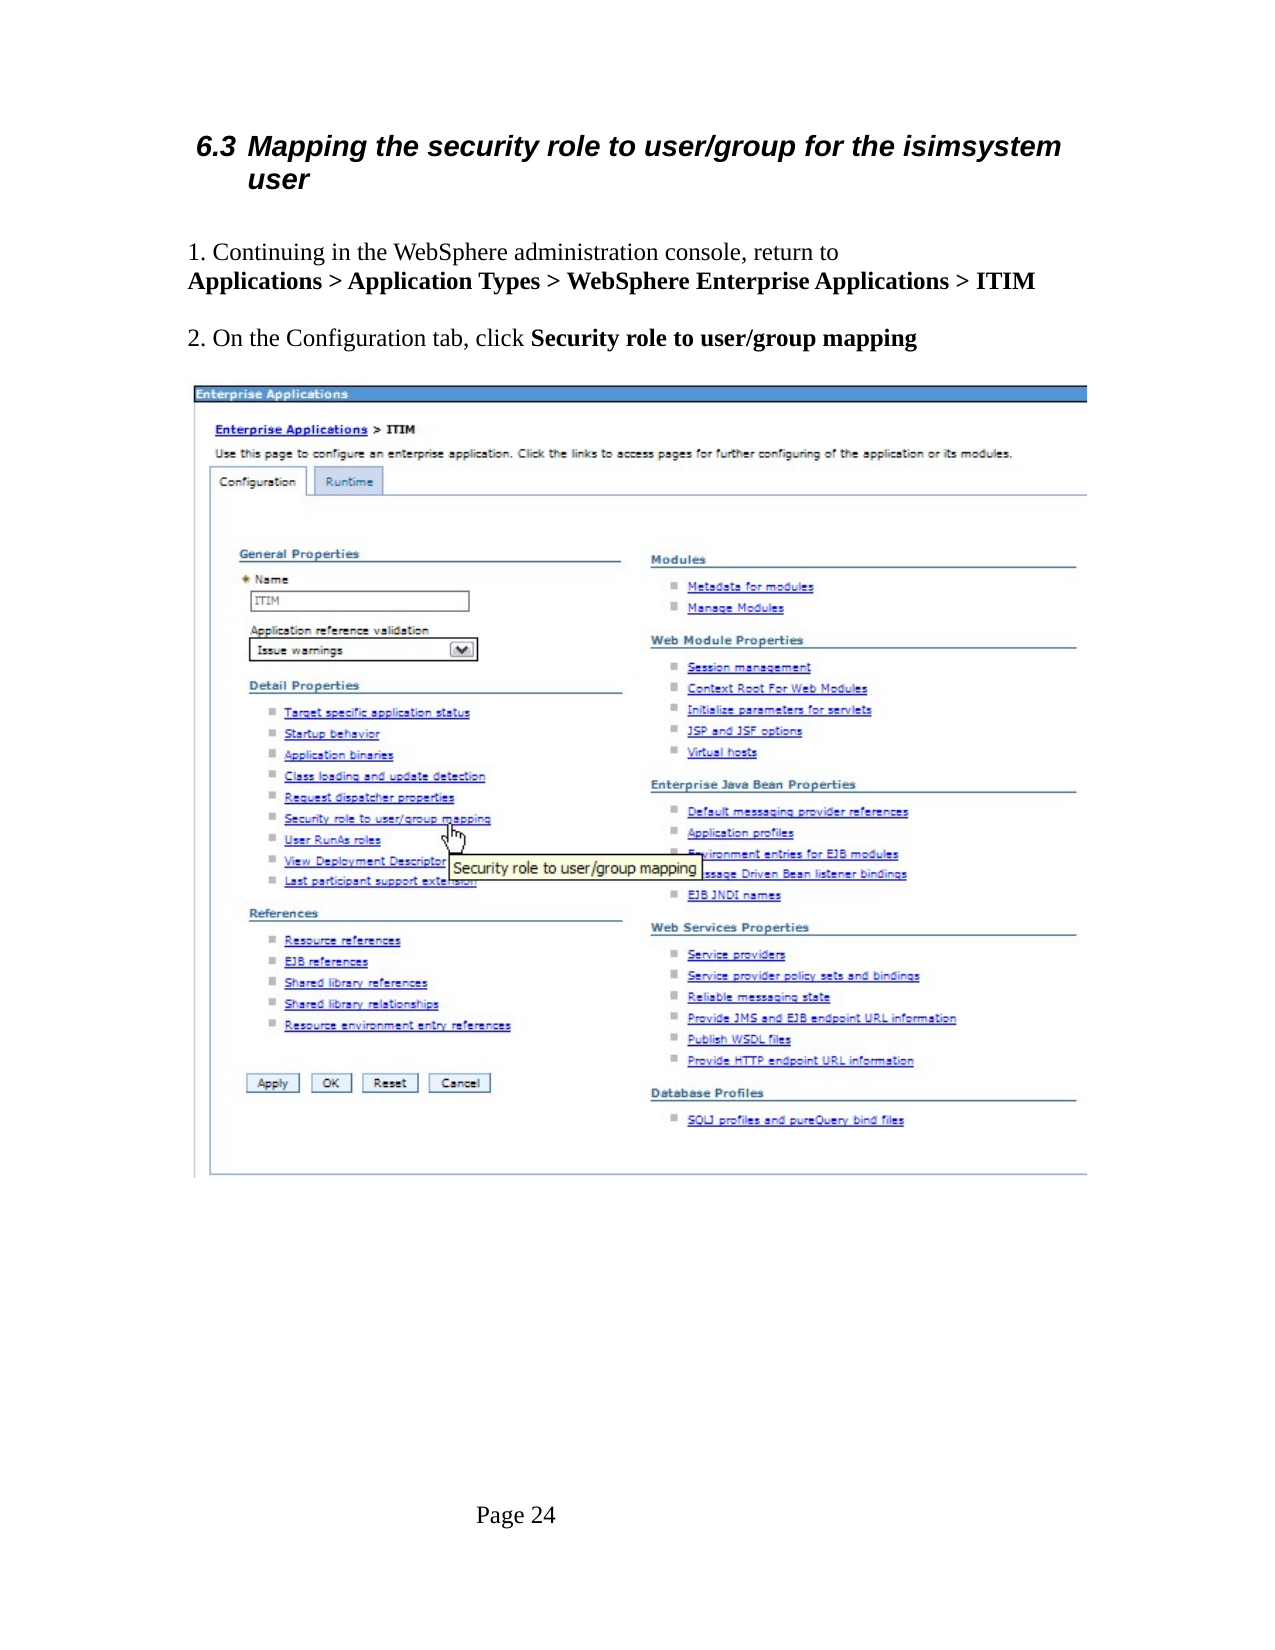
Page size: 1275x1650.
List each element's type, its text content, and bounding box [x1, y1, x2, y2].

text Applications > Application Types > WebSphere Enterprise Applications > ITIM [187, 266, 1087, 294]
text 2. On the Configuration tab, click Security role to user/group mapping [187, 323, 1087, 352]
text 1. Continuing in the WebSphere administration console, return to [187, 237, 1087, 266]
subtitle Mapping the security role to user/group for the isimsystem user [187, 129, 1087, 196]
